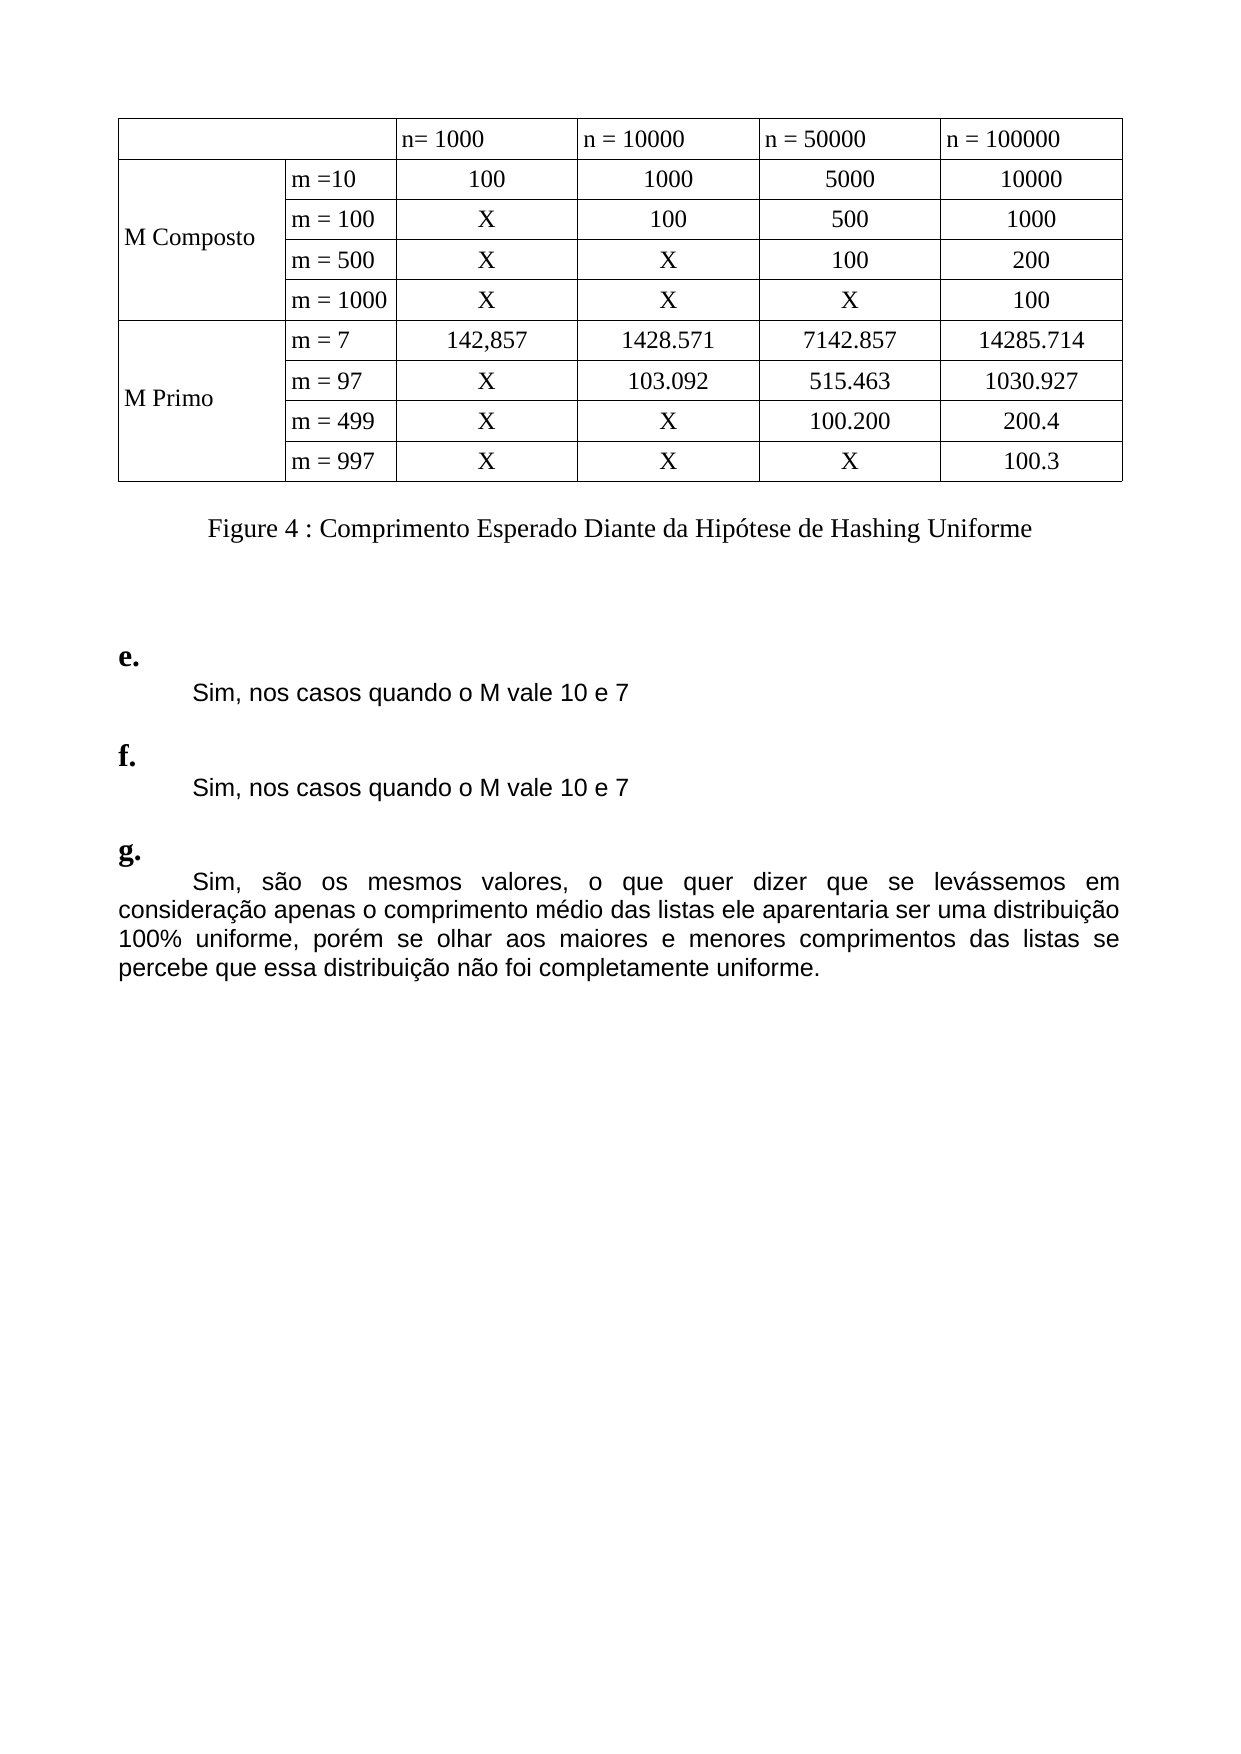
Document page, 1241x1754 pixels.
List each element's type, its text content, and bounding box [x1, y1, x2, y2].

text f. [118, 737, 1122, 773]
table_cell X [397, 361, 577, 400]
table_cell X [397, 442, 577, 481]
table_cell 100 [760, 240, 940, 279]
table_cell X [760, 280, 940, 320]
table_cell m = 500 [286, 240, 396, 279]
table_cell m = 1000 [286, 280, 396, 320]
text Sim, são os mesmos valores, o que quer dizer que se levássemos em consideração apenas o comprimento médio das listas ele aparentaria ser uma distribuição 100% uniforme, porém se olhar aos maiores e menores comprimentos das listas se percebe que essa distribuição não foi completamente uniforme. [118, 867, 1122, 982]
table_cell 200 [941, 240, 1122, 279]
table_cell m = 499 [286, 401, 396, 441]
table_cell 10000 [941, 160, 1122, 199]
text g. [118, 831, 1122, 867]
table_header n = 10000 [578, 119, 759, 158]
table_cell m = 97 [286, 361, 396, 400]
table_cell 103.092 [578, 361, 759, 400]
table_cell M Composto [119, 160, 285, 320]
table_cell m =10 [286, 160, 396, 199]
table_cell m = 7 [286, 321, 396, 360]
table_cell 5000 [760, 160, 940, 199]
table_cell 100 [578, 200, 759, 239]
table_cell 142,857 [397, 321, 577, 360]
table_cell 100 [941, 280, 1122, 320]
table_cell 1000 [578, 160, 759, 199]
table_header n= 1000 [397, 119, 577, 158]
table_cell 1030.927 [941, 361, 1122, 400]
table_cell X [397, 401, 577, 441]
table_cell X [578, 442, 759, 481]
table_cell X [397, 280, 577, 320]
table_cell X [578, 240, 759, 279]
table_cell X [578, 401, 759, 441]
table_cell 14285.714 [941, 321, 1122, 360]
table_cell M Primo [119, 321, 285, 481]
table_cell 100.200 [760, 401, 940, 441]
table_cell 500 [760, 200, 940, 239]
table_cell 200.4 [941, 401, 1122, 441]
text e. [118, 637, 1122, 673]
table_cell 1428.571 [578, 321, 759, 360]
table_cell m = 100 [286, 200, 396, 239]
table_cell 515.463 [760, 361, 940, 400]
table_cell 1000 [941, 200, 1122, 239]
table_cell 100 [397, 160, 577, 199]
table_cell X [760, 442, 940, 481]
table_header [119, 119, 396, 158]
text Sim, nos casos quando o M vale 10 e 7 [118, 773, 1122, 802]
table_cell 100.3 [941, 442, 1122, 481]
table_cell X [397, 240, 577, 279]
text Figure 4 : Comprimento Esperado Diante da Hipótese de Hashing Uniforme [118, 512, 1122, 543]
table_header n = 50000 [760, 119, 940, 158]
table_cell X [578, 280, 759, 320]
text Sim, nos casos quando o M vale 10 e 7 [118, 673, 1122, 709]
table_header n = 100000 [941, 119, 1122, 158]
table_cell m = 997 [286, 442, 396, 481]
table_cell X [397, 200, 577, 239]
table_cell 7142.857 [760, 321, 940, 360]
